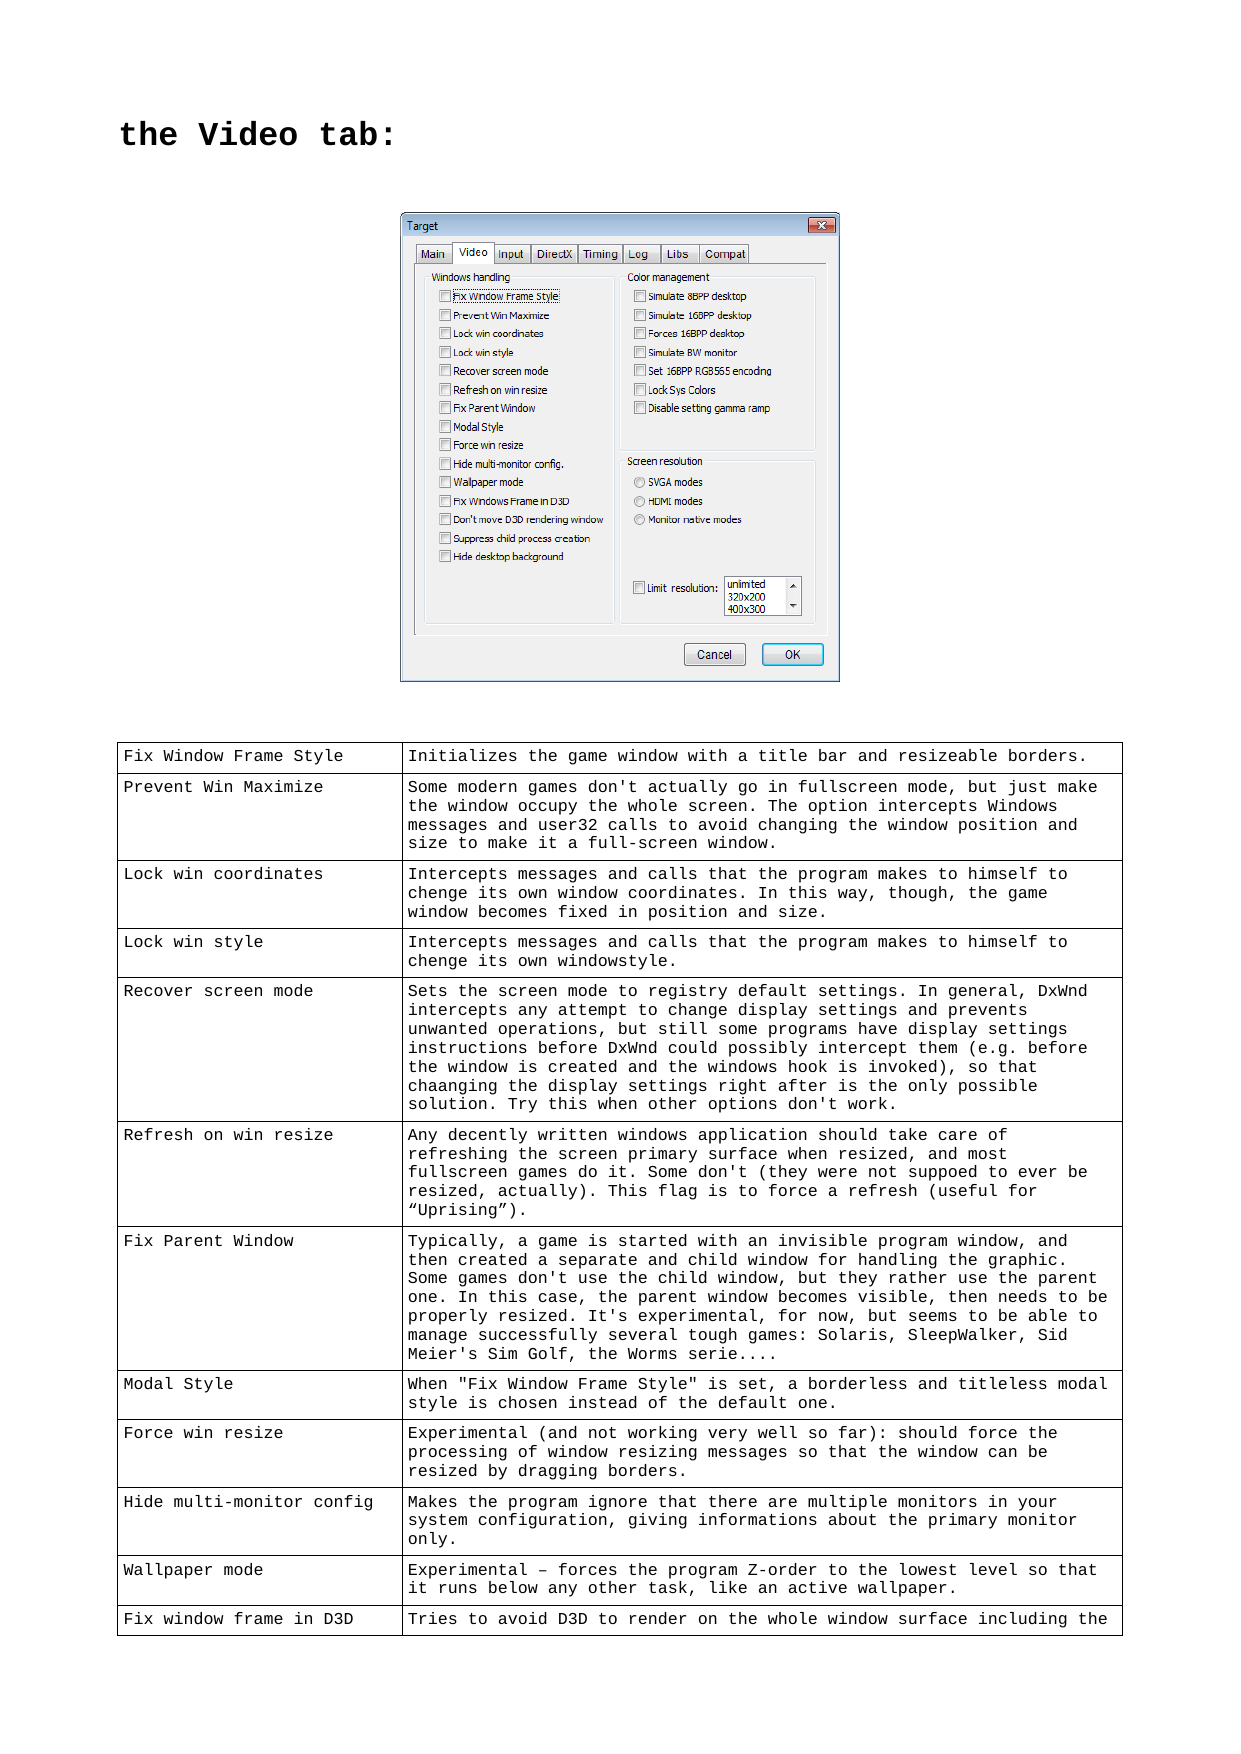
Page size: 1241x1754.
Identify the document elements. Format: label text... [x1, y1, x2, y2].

table_header Fix Window Frame Style [118, 743, 402, 773]
table_cell Some modern games don't actually go in fullscreen mode, but just make the window occupy the whole screen. The option intercepts Windows messages and user32 calls to avoid changing the window position and size to make it a full-screen window. [403, 774, 1122, 859]
table_cell When "Fix Window Frame Style" is set, a borderless and titleless modal style is chosen instead of the default one. [403, 1371, 1122, 1419]
text the Video tab: [118, 118, 1122, 156]
table_cell Hide multi-monitor config [118, 1488, 402, 1555]
picture [400, 212, 840, 682]
table_cell Typically, a game is started with an invisible program window, and then created a separate and child window for handling the graphic. Some games don't use the child window, but they rather use the parent one. In this case, the parent window becomes visible, then needs to be properly resized. It's experimental, for now, but seems to be able to manage successfully several tough games: Solaris, SleepWalker, Sid Meier's Sim Golf, the Worms serie.... [403, 1227, 1122, 1370]
table_cell Intercepts messages and calls that the program makes to himself to chenge its own window coordinates. In this way, though, the game window becomes fixed in position and size. [403, 861, 1122, 928]
table_header Initializes the game window with a title bar and resizeable borders. [403, 743, 1122, 773]
table_cell Intercepts messages and calls that the program makes to himself to chenge its own windowstyle. [403, 929, 1122, 977]
table_cell Experimental – forces the program Z-order to the lowest level so that it runs below any other task, like an active wallpaper. [403, 1556, 1122, 1605]
table_cell Any decently written windows application should take care of refreshing the screen primary surface when resized, and most fullscreen games do it. Some don't (they were not suppoed to ever be resized, actually). This flag is to force a refresh (useful for “Uprising”). [403, 1122, 1122, 1226]
table_cell Lock win coordinates [118, 861, 402, 928]
table_cell Wallpaper mode [118, 1556, 402, 1605]
table_cell Modal Style [118, 1371, 402, 1419]
table_cell Fix Parent Window [118, 1227, 402, 1370]
table_cell Fix window frame in D3D [118, 1606, 402, 1635]
table_cell Lock win style [118, 929, 402, 977]
table_cell Recover screen mode [118, 978, 402, 1121]
table_cell Tries to avoid D3D to render on the whole window surface including the [403, 1606, 1122, 1635]
table_cell Refresh on win resize [118, 1122, 402, 1226]
table_cell Makes the program ignore that there are multiple monitors in your system configuration, giving informations about the primary monitor only. [403, 1488, 1122, 1555]
table_cell Force win resize [118, 1420, 402, 1487]
table_cell Experimental (and not working very well so far): should force the processing of window resizing messages so that the window can be resized by dragging borders. [403, 1420, 1122, 1487]
table_cell Prevent Win Maximize [118, 774, 402, 859]
table_cell Sets the screen mode to registry default settings. In general, DxWnd intercepts any attempt to change display settings and prevents unwanted operations, but still some programs have display settings instructions before DxWnd could possibly intercept them (e.g. before the window is created and the windows hook is invoked), so that chaanging the display settings right after is the only possible solution. Try this when other options don't work. [403, 978, 1122, 1121]
